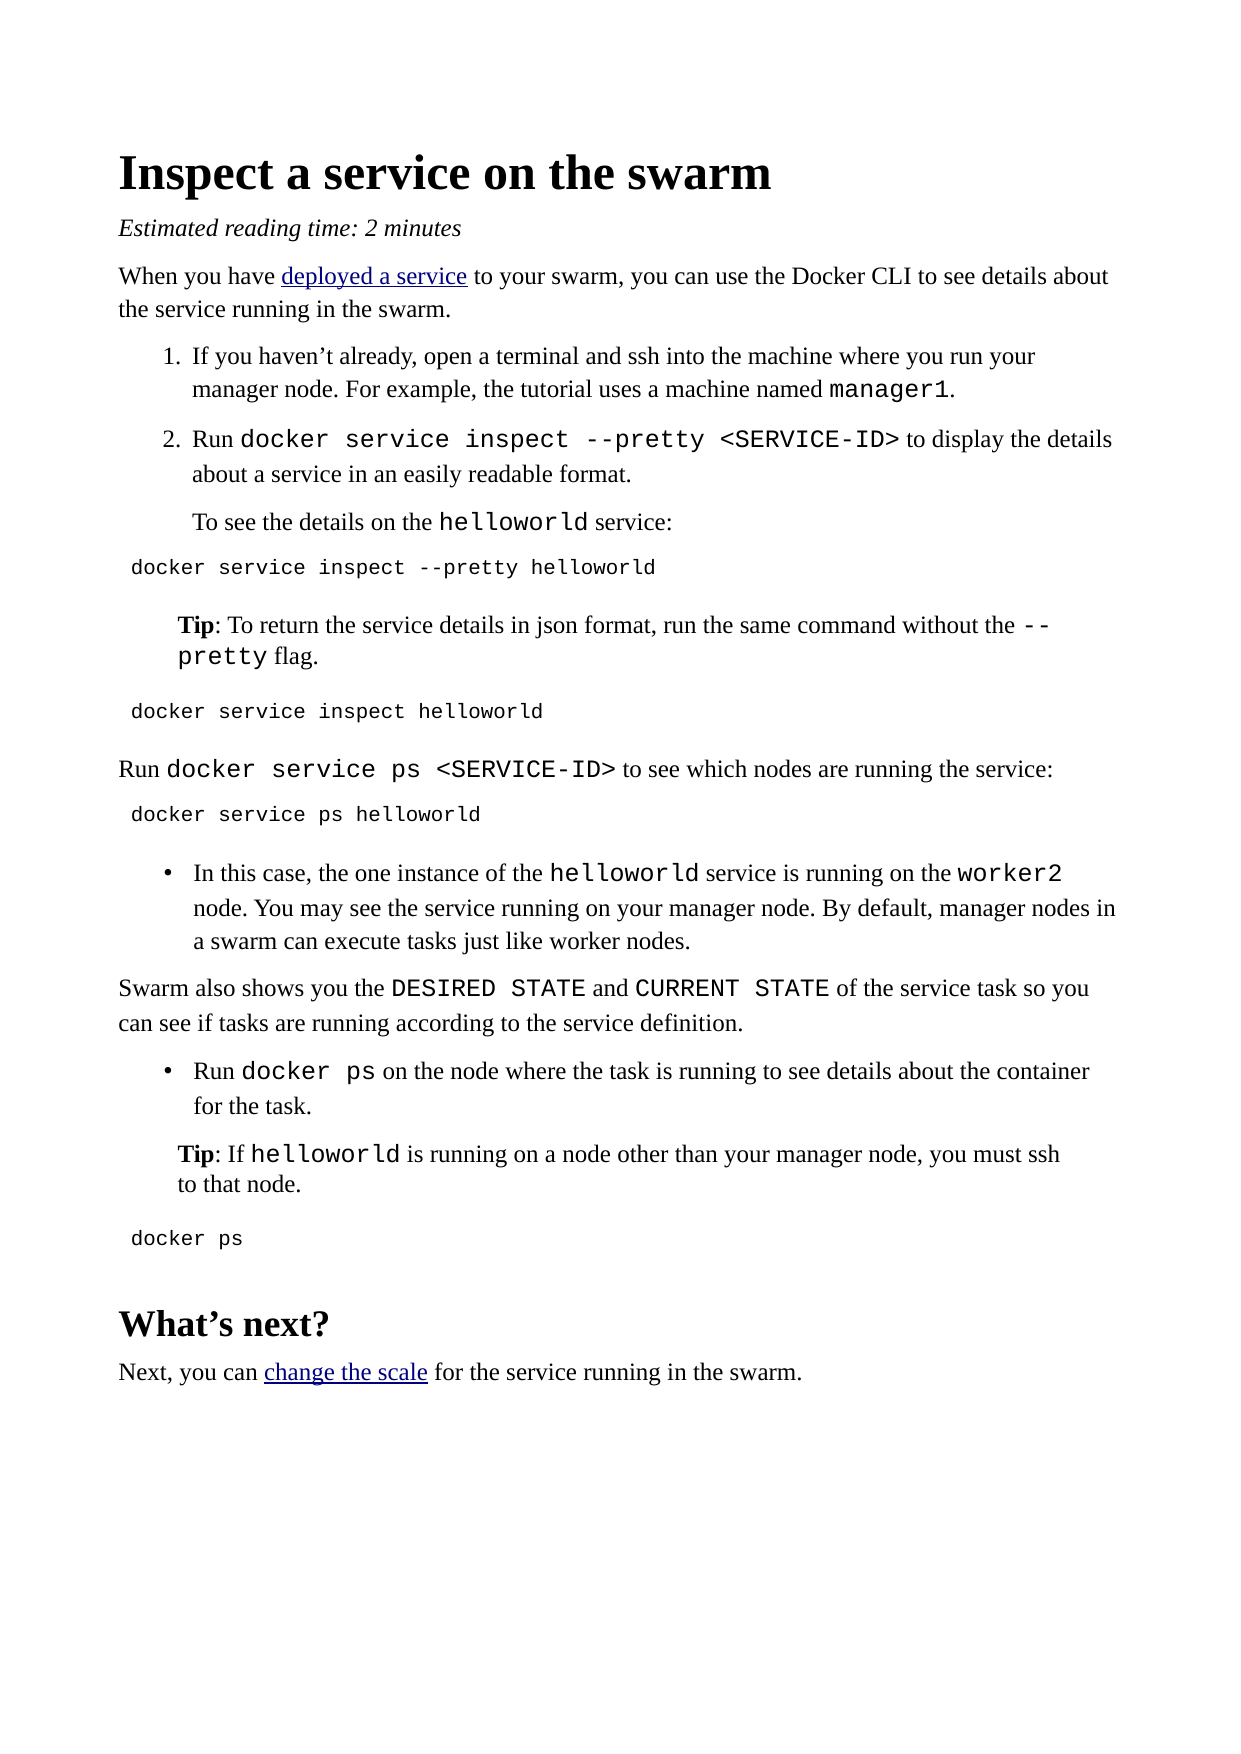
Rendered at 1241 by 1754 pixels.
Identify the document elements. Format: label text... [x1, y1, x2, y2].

text Run docker service ps <SERVICE-ID> to see which nodes are running the service: [118, 754, 1122, 785]
list In this case, the one instance of the helloworld service is running on the worker2 node. You may see the service running on your manager node. By default, manager nodes in a swarm can execute tasks just like worker nodes. [164, 858, 1122, 954]
text Next, you can change the scale for the service running in the swarm. [118, 1357, 1122, 1386]
list To see the details on the helloworld service: [162, 507, 1122, 538]
text docker service ps helloworld [118, 804, 1122, 828]
text Tip: To return the service details in json format, run the same command without the --pretty flag. [177, 610, 1063, 672]
text Swarm also shows you the DESIRED STATE and CURRENT STATE of the service task so you can see if tasks are running according to the service definition. [118, 973, 1122, 1037]
text Tip: If helloworld is running on a node other than your manager node, you must ssh to that node. [177, 1139, 1063, 1198]
text Estimated reading time: 2 minutes [118, 213, 1122, 242]
list If you haven’t already, open a terminal and ssh into the machine where you run your manager node. For example, the tutorial uses a machine named manager1. [162, 341, 1122, 405]
subtitle Inspect a service on the swarm [118, 143, 1122, 201]
subtitle What’s next? [118, 1302, 1122, 1345]
text docker service inspect helloworld [118, 701, 1122, 725]
list Run docker ps on the node where the task is running to see details about the container for the task. [164, 1056, 1122, 1120]
list Run docker service inspect --pretty <SERVICE-ID> to display the details about a service in an easily readable format. [162, 424, 1122, 488]
text docker ps [118, 1228, 1122, 1251]
text When you have deployed a service to your swarm, you can use the Docker CLI to see details about the service running in the swarm. [118, 261, 1122, 322]
text docker service inspect --pretty helloworld [118, 557, 1122, 581]
